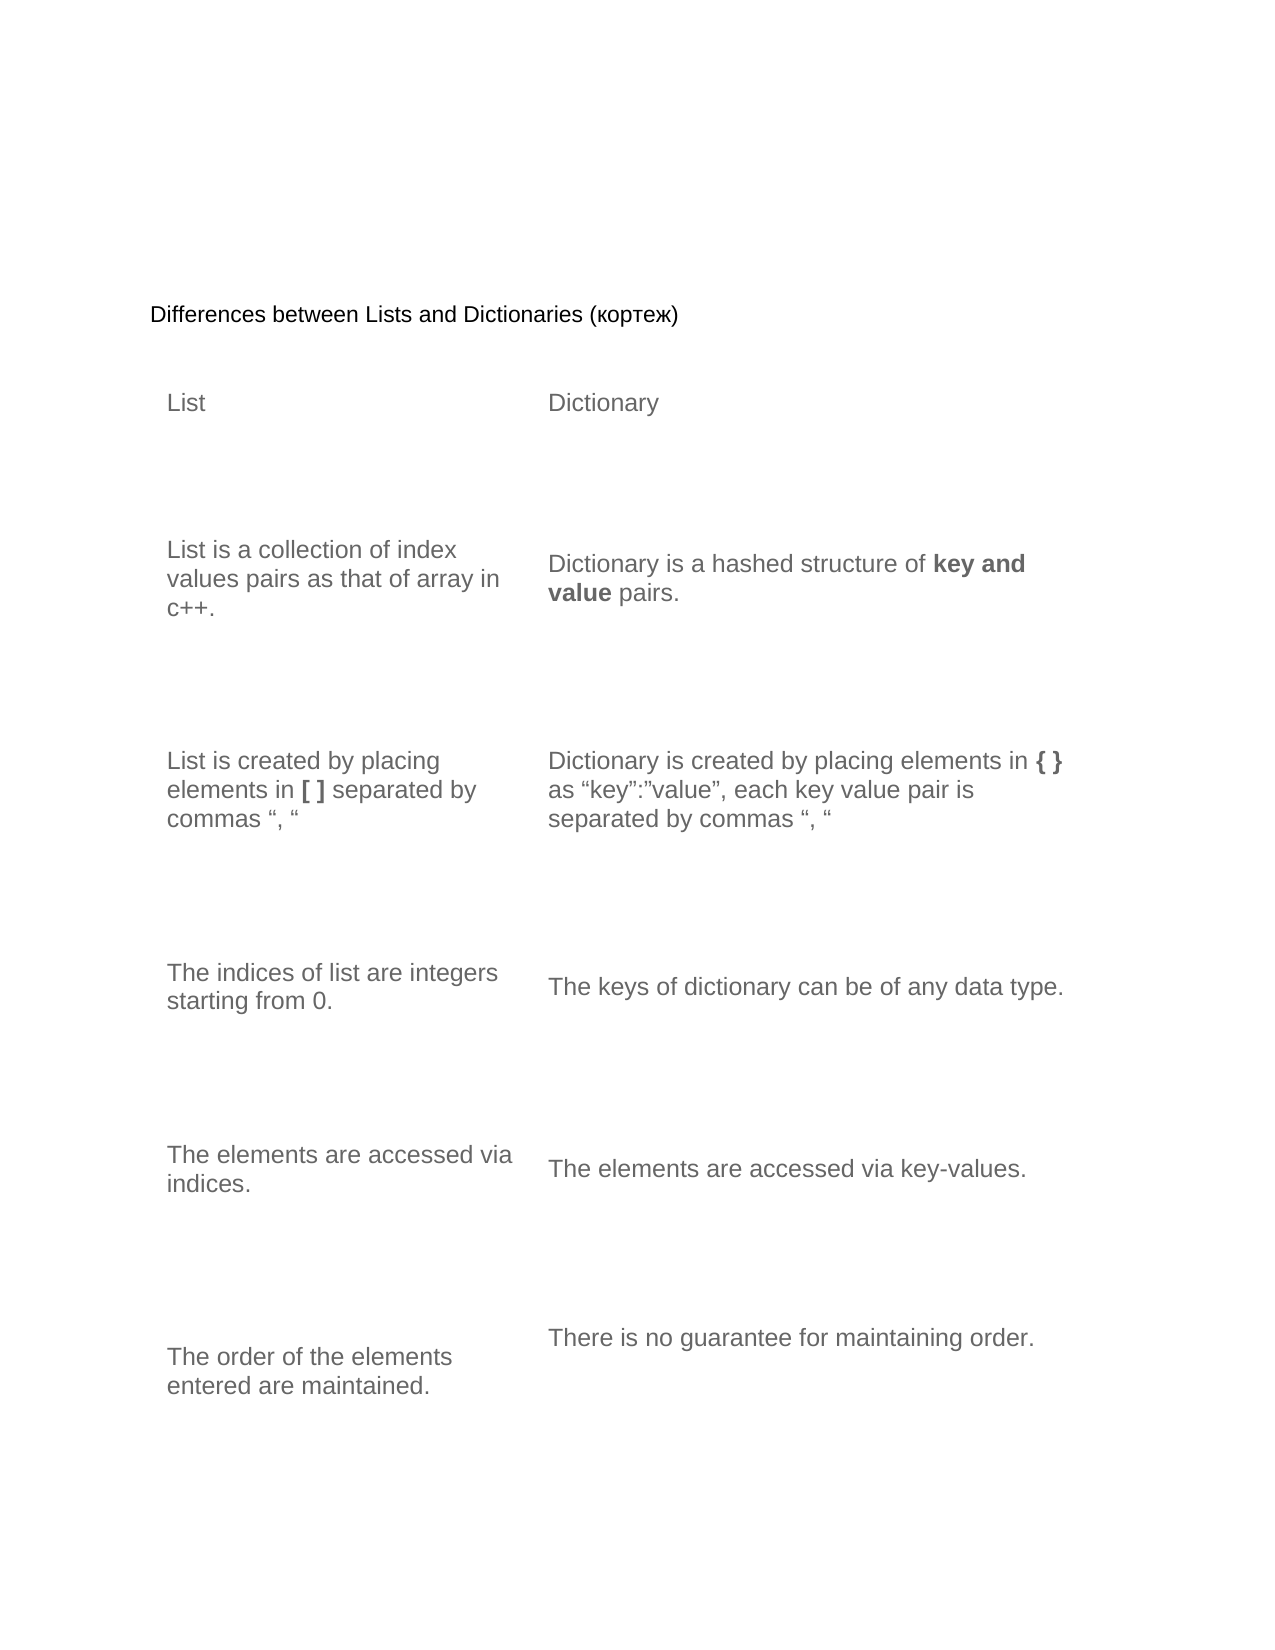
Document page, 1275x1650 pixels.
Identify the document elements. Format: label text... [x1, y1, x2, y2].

table_cell The indices of list are integers starting from 0. [150, 895, 531, 1077]
table_cell The keys of dictionary can be of any data type. [531, 895, 1102, 1077]
table_cell The elements are accessed via key-values. [531, 1078, 1102, 1260]
table_cell List is created by placing elements in [ ] separated by commas “, “ [150, 684, 531, 895]
table_cell Dictionary is created by placing elements in { } as “key”:”value”, each key value pair is separated by commas “, “ [531, 684, 1102, 895]
table_cell The elements are accessed via indices. [150, 1078, 531, 1260]
table_cell List is a collection of index values pairs as that of array in c++. [150, 473, 531, 684]
table_cell The order of the elements entered are maintained. [150, 1260, 531, 1482]
table_cell Dictionary is a hashed structure of key and value pairs. [531, 473, 1102, 684]
text Differences between Lists and Dictionaries (кортеж) [150, 301, 1125, 327]
table_cell There is no guarantee for maintaining order. [531, 1260, 1102, 1482]
table_header List [150, 331, 531, 472]
table_header Dictionary [531, 331, 1102, 472]
